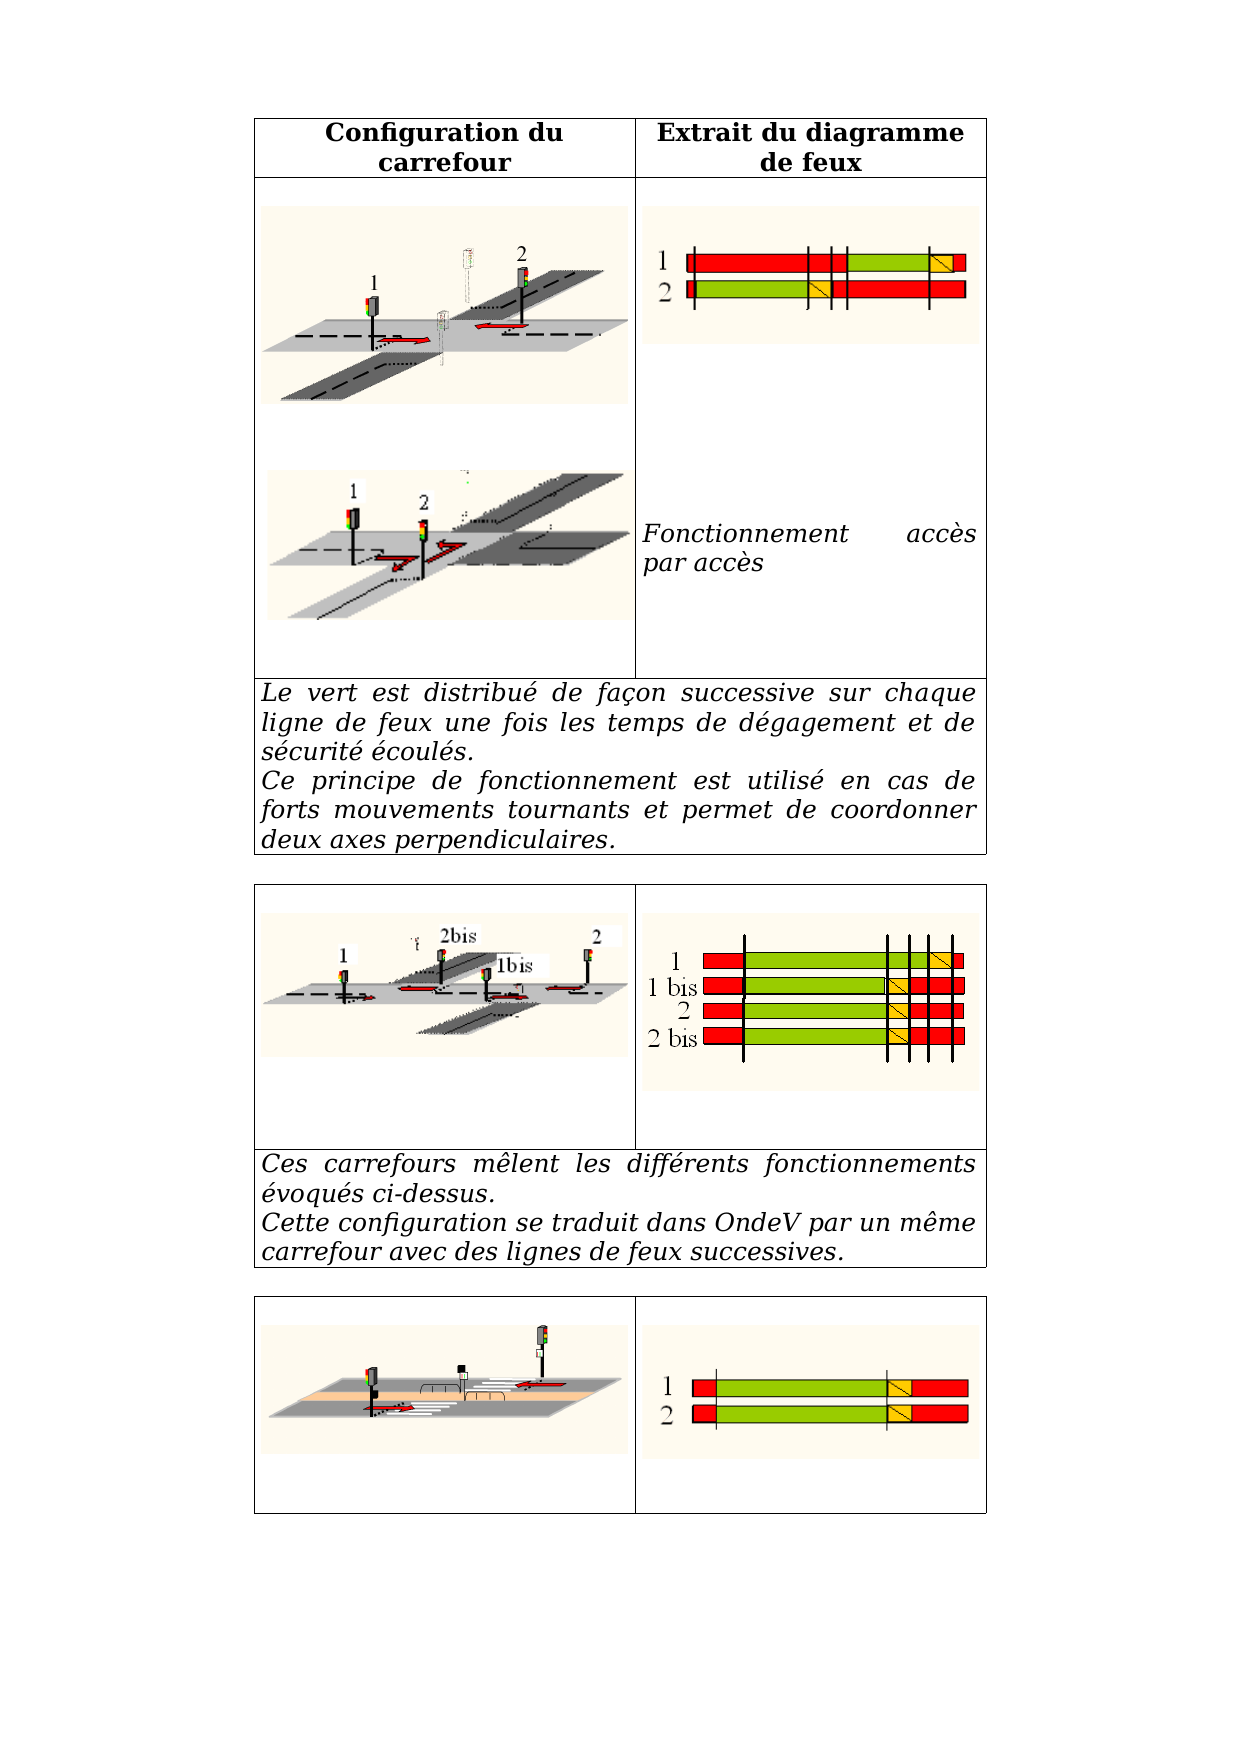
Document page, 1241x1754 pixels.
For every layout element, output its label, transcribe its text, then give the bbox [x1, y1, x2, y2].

picture [642, 1325, 980, 1459]
table_header Extrait du diagramme de feux [636, 119, 986, 177]
picture [260, 913, 628, 1057]
table_cell Ces carrefours mêlent les différents fonctionnements évoqués ci-dessus. Cette configuration se traduit dans OndeV par un même carrefour avec des lignes de feux successives. [255, 1150, 986, 1267]
picture [267, 470, 635, 620]
table_cell [254, 855, 986, 884]
table_cell [636, 885, 986, 1149]
table_cell [636, 1297, 986, 1513]
table_cell [255, 1454, 635, 1513]
picture [642, 206, 980, 344]
table_cell [254, 1268, 986, 1296]
table_header Configuration du carrefour [255, 119, 635, 177]
table_cell Le vert est distribué de façon successive sur chaque ligne de feux une fois les temps de dégagement et de sécurité écoulés. Ce principe de fonctionnement est utilisé en cas de forts mouvements tournants et permet de coordonner deux axes perpendiculaires. [255, 679, 986, 854]
table_cell Fonctionnement accès par accès [636, 178, 986, 678]
picture [642, 913, 980, 1091]
table_cell [255, 178, 635, 678]
table_cell [255, 885, 635, 1149]
table_cell [255, 1297, 635, 1453]
picture [260, 206, 628, 404]
picture [260, 1325, 628, 1454]
